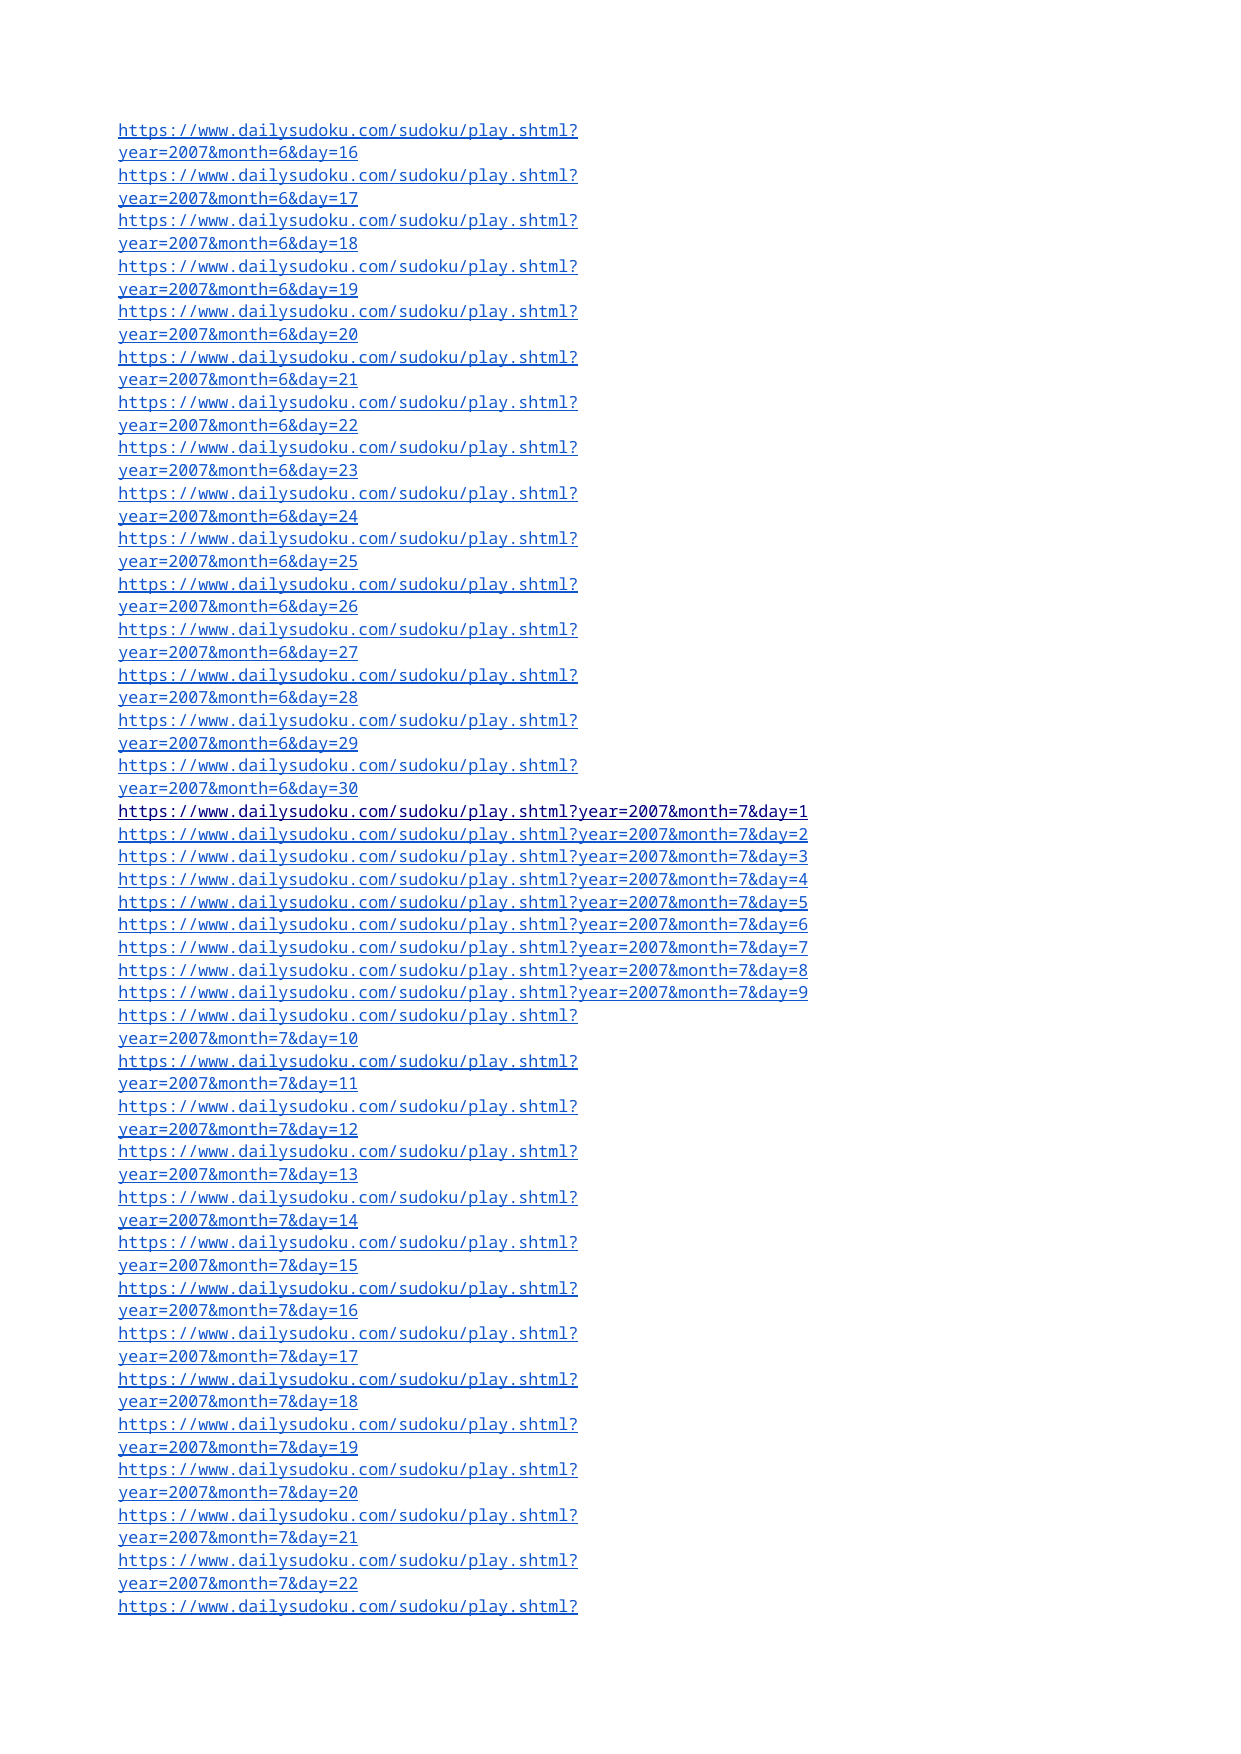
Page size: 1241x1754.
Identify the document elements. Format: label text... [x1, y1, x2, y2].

table_cell https://www.dailysudoku.com/sudoku/play.shtml?year=2007&month=7&day=11 [118, 1049, 812, 1094]
table_cell https://www.dailysudoku.com/sudoku/play.shtml?year=2007&month=7&day=21 [118, 1503, 812, 1549]
table_cell https://www.dailysudoku.com/sudoku/play.shtml?year=2007&month=6&day=26 [118, 572, 812, 618]
table_cell https://www.dailysudoku.com/sudoku/play.shtml?year=2007&month=6&day=20 [118, 300, 812, 345]
table_cell https://www.dailysudoku.com/sudoku/play.shtml?year=2007&month=7&day=16 [118, 1276, 812, 1322]
table_cell https://www.dailysudoku.com/sudoku/play.shtml?year=2007&month=6&day=19 [118, 254, 812, 300]
table_cell https://www.dailysudoku.com/sudoku/play.shtml?year=2007&month=6&day=18 [118, 209, 812, 254]
table_cell https://www.dailysudoku.com/sudoku/play.shtml?year=2007&month=6&day=16 [118, 118, 812, 163]
table_cell https://www.dailysudoku.com/sudoku/play.shtml?year=2007&month=7&day=10 [118, 1004, 812, 1049]
table_cell https://www.dailysudoku.com/sudoku/play.shtml?year=2007&month=7&day=14 [118, 1185, 812, 1231]
table_cell https://www.dailysudoku.com/sudoku/play.shtml?year=2007&month=6&day=21 [118, 345, 812, 391]
table_cell https://www.dailysudoku.com/sudoku/play.shtml?year=2007&month=7&day=2 [118, 822, 812, 845]
table_cell https://www.dailysudoku.com/sudoku/play.shtml?year=2007&month=7&day=17 [118, 1322, 812, 1367]
table_cell https://www.dailysudoku.com/sudoku/play.shtml?year=2007&month=7&day=20 [118, 1458, 812, 1503]
table_cell https://www.dailysudoku.com/sudoku/play.shtml?year=2007&month=7&day=5 [118, 890, 812, 913]
table_cell https://www.dailysudoku.com/sudoku/play.shtml?year=2007&month=6&day=22 [118, 391, 812, 436]
table_cell https://www.dailysudoku.com/sudoku/play.shtml?year=2007&month=7&day=8 [118, 958, 812, 981]
table_cell https://www.dailysudoku.com/sudoku/play.shtml?year=2007&month=7&day=22 [118, 1549, 812, 1594]
table_cell https://www.dailysudoku.com/sudoku/play.shtml?year=2007&month=7&day=13 [118, 1140, 812, 1185]
table_cell https://www.dailysudoku.com/sudoku/play.shtml?year=2007&month=7&day=7 [118, 936, 812, 958]
table_cell https://www.dailysudoku.com/sudoku/play.shtml?year=2007&month=7&day=3 [118, 845, 812, 867]
table_cell https://www.dailysudoku.com/sudoku/play.shtml?year=2007&month=6&day=17 [118, 164, 812, 209]
table_cell https://www.dailysudoku.com/sudoku/play.shtml?year=2007&month=7&day=9 [118, 981, 812, 1004]
table_cell https://www.dailysudoku.com/sudoku/play.shtml?year=2007&month=6&day=30 [118, 754, 812, 799]
table_cell https://www.dailysudoku.com/sudoku/play.shtml?year=2007&month=7&day=12 [118, 1095, 812, 1140]
table_cell https://www.dailysudoku.com/sudoku/play.shtml?year=2007&month=7&day=1 [118, 799, 812, 822]
table_cell https://www.dailysudoku.com/sudoku/play.shtml?year=2007&month=7&day=6 [118, 913, 812, 936]
table_cell https://www.dailysudoku.com/sudoku/play.shtml?year=2007&month=7&day=18 [118, 1367, 812, 1412]
table_cell https://www.dailysudoku.com/sudoku/play.shtml?year=2007&month=6&day=28 [118, 663, 812, 708]
table_cell https://www.dailysudoku.com/sudoku/play.shtml?year=2007&month=6&day=25 [118, 527, 812, 572]
table_cell https://www.dailysudoku.com/sudoku/play.shtml? [118, 1594, 812, 1617]
table_cell https://www.dailysudoku.com/sudoku/play.shtml?year=2007&month=6&day=24 [118, 481, 812, 527]
table_cell https://www.dailysudoku.com/sudoku/play.shtml?year=2007&month=7&day=4 [118, 868, 812, 890]
table_cell https://www.dailysudoku.com/sudoku/play.shtml?year=2007&month=6&day=23 [118, 436, 812, 481]
table_cell https://www.dailysudoku.com/sudoku/play.shtml?year=2007&month=6&day=27 [118, 618, 812, 663]
table_cell https://www.dailysudoku.com/sudoku/play.shtml?year=2007&month=7&day=15 [118, 1231, 812, 1276]
table_cell https://www.dailysudoku.com/sudoku/play.shtml?year=2007&month=6&day=29 [118, 709, 812, 754]
table_cell https://www.dailysudoku.com/sudoku/play.shtml?year=2007&month=7&day=19 [118, 1413, 812, 1458]
